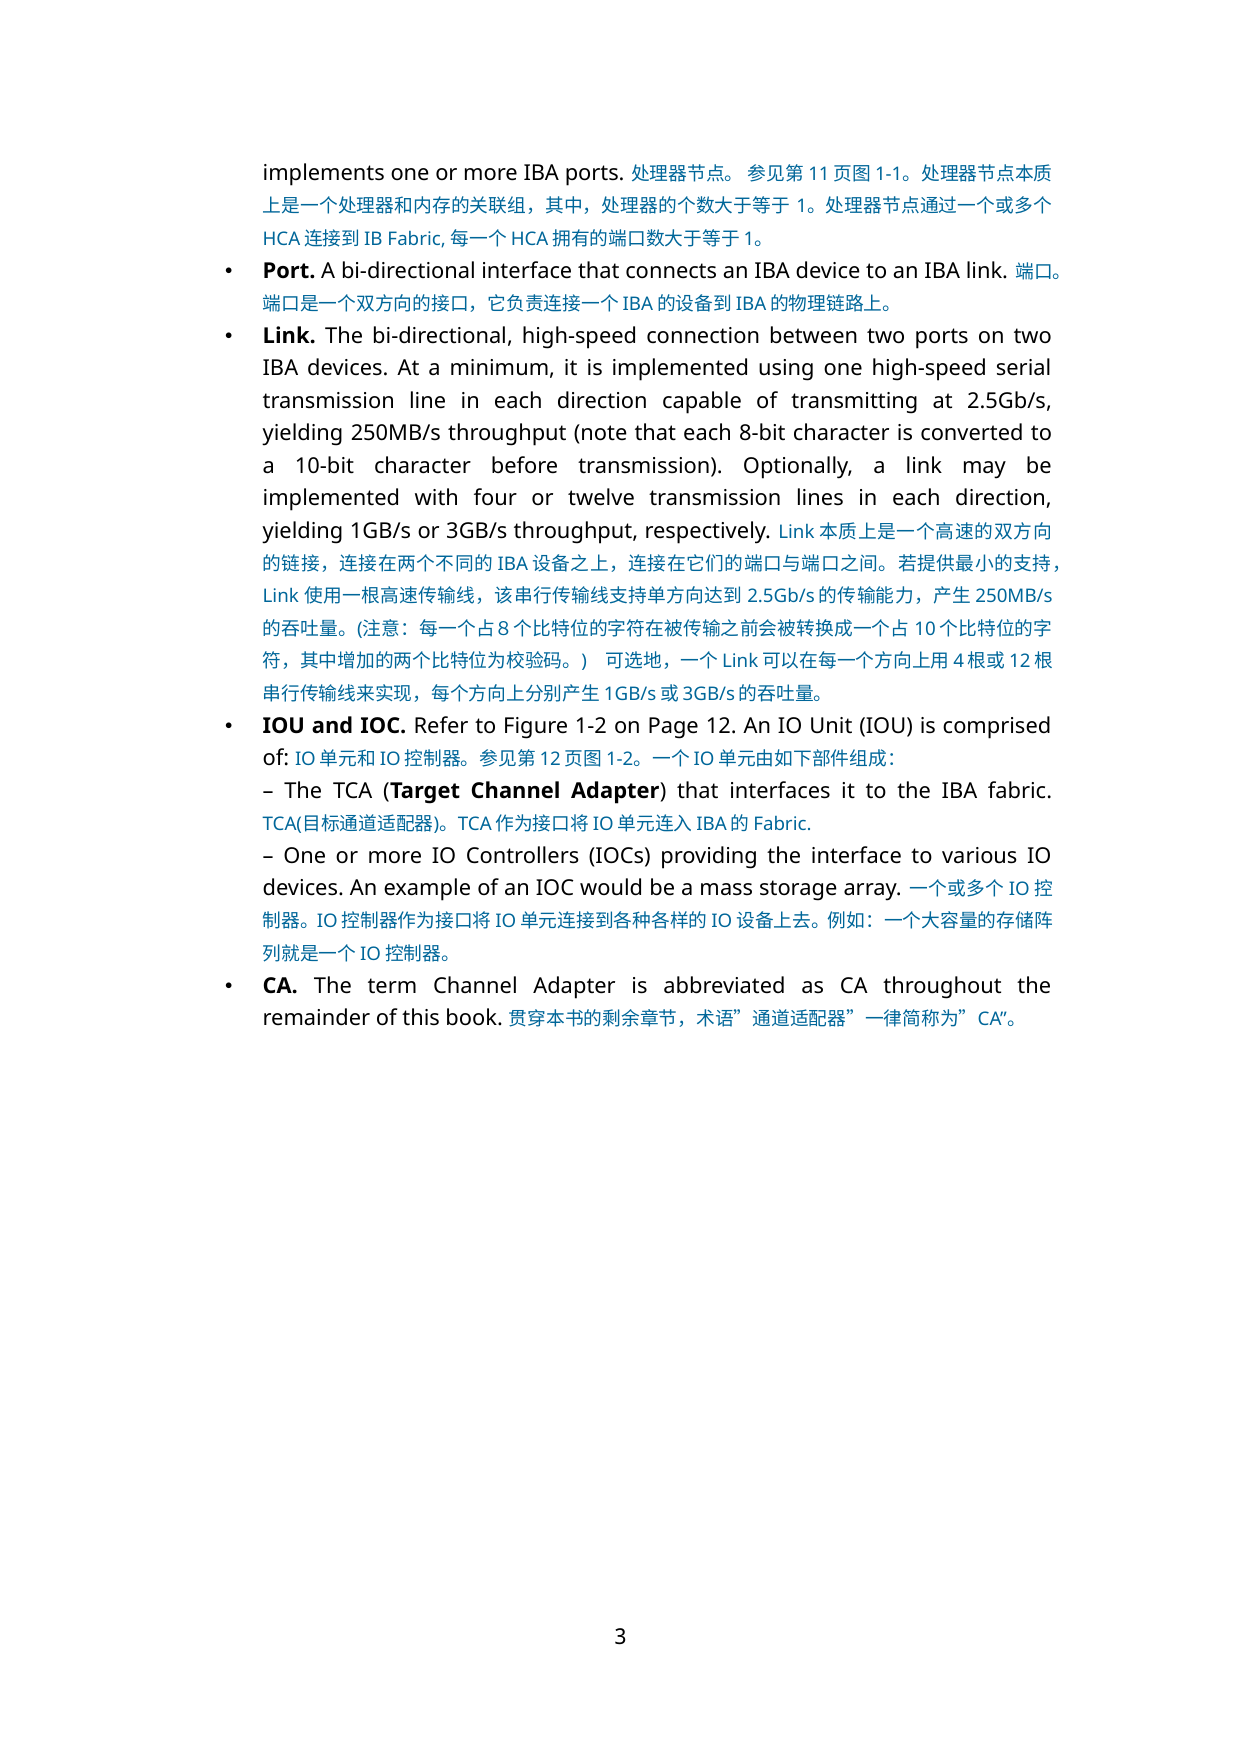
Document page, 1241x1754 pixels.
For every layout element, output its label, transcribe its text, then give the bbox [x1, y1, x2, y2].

picture [778, 1014, 785, 1023]
picture [553, 816, 565, 827]
picture [456, 234, 463, 241]
picture [501, 750, 511, 761]
picture [452, 296, 464, 307]
picture [424, 754, 434, 766]
picture [808, 654, 817, 659]
picture [657, 924, 666, 929]
list IOU and IOC. Refer to Figure 1-2 on Page 12. An IO Unit (IOU) is comprised of: IO单元和IO控制器。参见第12页图1-2。一个IO单元由如下部件组成： [225, 708, 1053, 773]
picture [824, 656, 831, 663]
picture [456, 913, 468, 924]
picture [1036, 264, 1048, 275]
picture [676, 557, 685, 562]
picture [823, 556, 835, 567]
picture [796, 685, 813, 691]
picture [361, 916, 371, 928]
picture [935, 593, 944, 598]
list CA. The term Channel Adapter is abbreviated as CA throughout the remainder of this book. 贯穿本书的剩余章节，术语”通道适配器”一律简称为”CA”。 [225, 968, 1053, 1033]
picture [849, 297, 854, 307]
picture [310, 586, 322, 597]
picture [705, 593, 709, 603]
picture [905, 590, 912, 597]
picture [303, 947, 316, 951]
picture [716, 1015, 720, 1026]
picture [551, 652, 559, 658]
picture [369, 587, 377, 600]
picture [303, 297, 316, 301]
picture [334, 594, 340, 601]
list implements one or more IBA ports. 处理器节点。 参见第11页图1-1。处理器节点本质上是一个处理器和内存的关联组，其中，处理器的个数大于等于1。处理器节点通过一个或多个HCA连接到IB Fabric, 每一个HCA拥有的端口数大于等于1。 [225, 156, 1053, 253]
picture [526, 652, 533, 659]
picture [372, 234, 380, 243]
picture [1020, 917, 1025, 928]
picture [425, 624, 432, 631]
picture [944, 924, 952, 929]
picture [368, 631, 380, 636]
picture [384, 821, 394, 828]
picture [564, 691, 573, 696]
list Link. The bi-directional, high-speed connection between two ports on two IBA devices. At a minimum, it is implemented using one high-speed serial transmission line in each direction capable of transmitting at 2.5Gb/s, yielding 250MB/s throughput (note that each 8-bit character is converted to a 10-bit character before transmission). Optionally, a link may be implemented with four or twelve transmission lines in each direction, yielding 1GB/s or 3GB/s throughput, respectively. Link本质上是一个高速的双方向的链接，连接在两个不同的IBA设备之上，连接在它们的端口与端口之间。若提供最小的支持，Link 使用一根高速传输线，该串行传输线支持单方向达到2.5Gb/s的传输能力，产生250MB/s的吞吐量。(注意：每一个占８个比特位的字符在被传输之前会被转换成一个占10个比特位的字符，其中增加的两个比特位为校验码。) 可选地，一个Link可以在每一个方向上用4根或12根串行传输线来实现，每个方向上分别产生1GB/s或3GB/s的吞吐量。 [225, 318, 1053, 708]
picture [960, 912, 977, 918]
picture [291, 563, 299, 569]
picture [742, 625, 747, 636]
picture [1042, 652, 1050, 665]
picture [999, 172, 1012, 176]
picture [929, 203, 935, 211]
picture [836, 303, 844, 309]
picture [654, 622, 663, 627]
picture [880, 525, 893, 529]
picture [638, 911, 650, 920]
picture [769, 165, 779, 176]
picture [530, 1016, 538, 1021]
picture [263, 916, 273, 928]
list – One or more IO Controllers (IOCs) providing the interface to various IO devices. An example of an IOC would be a mass storage array. 一个或多个IO控制器。IO控制器作为接口将IO单元连接到各种各样的IO设备上去。例如：一个大容量的存储阵列就是一个IO控制器。 [225, 838, 1053, 968]
picture [404, 949, 414, 961]
picture [799, 297, 806, 303]
picture [975, 652, 983, 665]
picture [1038, 912, 1043, 923]
picture [941, 659, 947, 666]
picture [437, 689, 444, 696]
picture [797, 1016, 807, 1023]
picture [348, 821, 354, 829]
picture [709, 172, 722, 176]
list – The TCA (Target Channel Adapter) that interfaces it to the IBA fabric. TCA(目标通道适配器)。TCA作为接口将IO单元连入IBA的Fabric. [225, 773, 1053, 838]
picture [320, 620, 337, 626]
picture [765, 556, 777, 567]
picture [625, 658, 631, 668]
picture [365, 819, 372, 828]
picture [307, 822, 318, 828]
picture [958, 555, 971, 560]
picture [904, 204, 917, 208]
picture [761, 1016, 767, 1024]
picture [630, 689, 638, 698]
picture [619, 924, 628, 929]
picture [629, 231, 641, 242]
picture [283, 296, 295, 307]
picture [424, 199, 430, 211]
picture [284, 199, 297, 203]
list Port. A bi-directional interface that connects an IBA device to an IBA link. 端口。端口是一个双方向的接口，它负责连接一个IBA的设备到IBA的物理链路上。 [225, 253, 1053, 318]
picture [643, 1018, 656, 1022]
picture [757, 755, 763, 763]
picture [387, 557, 396, 562]
picture [401, 685, 410, 695]
